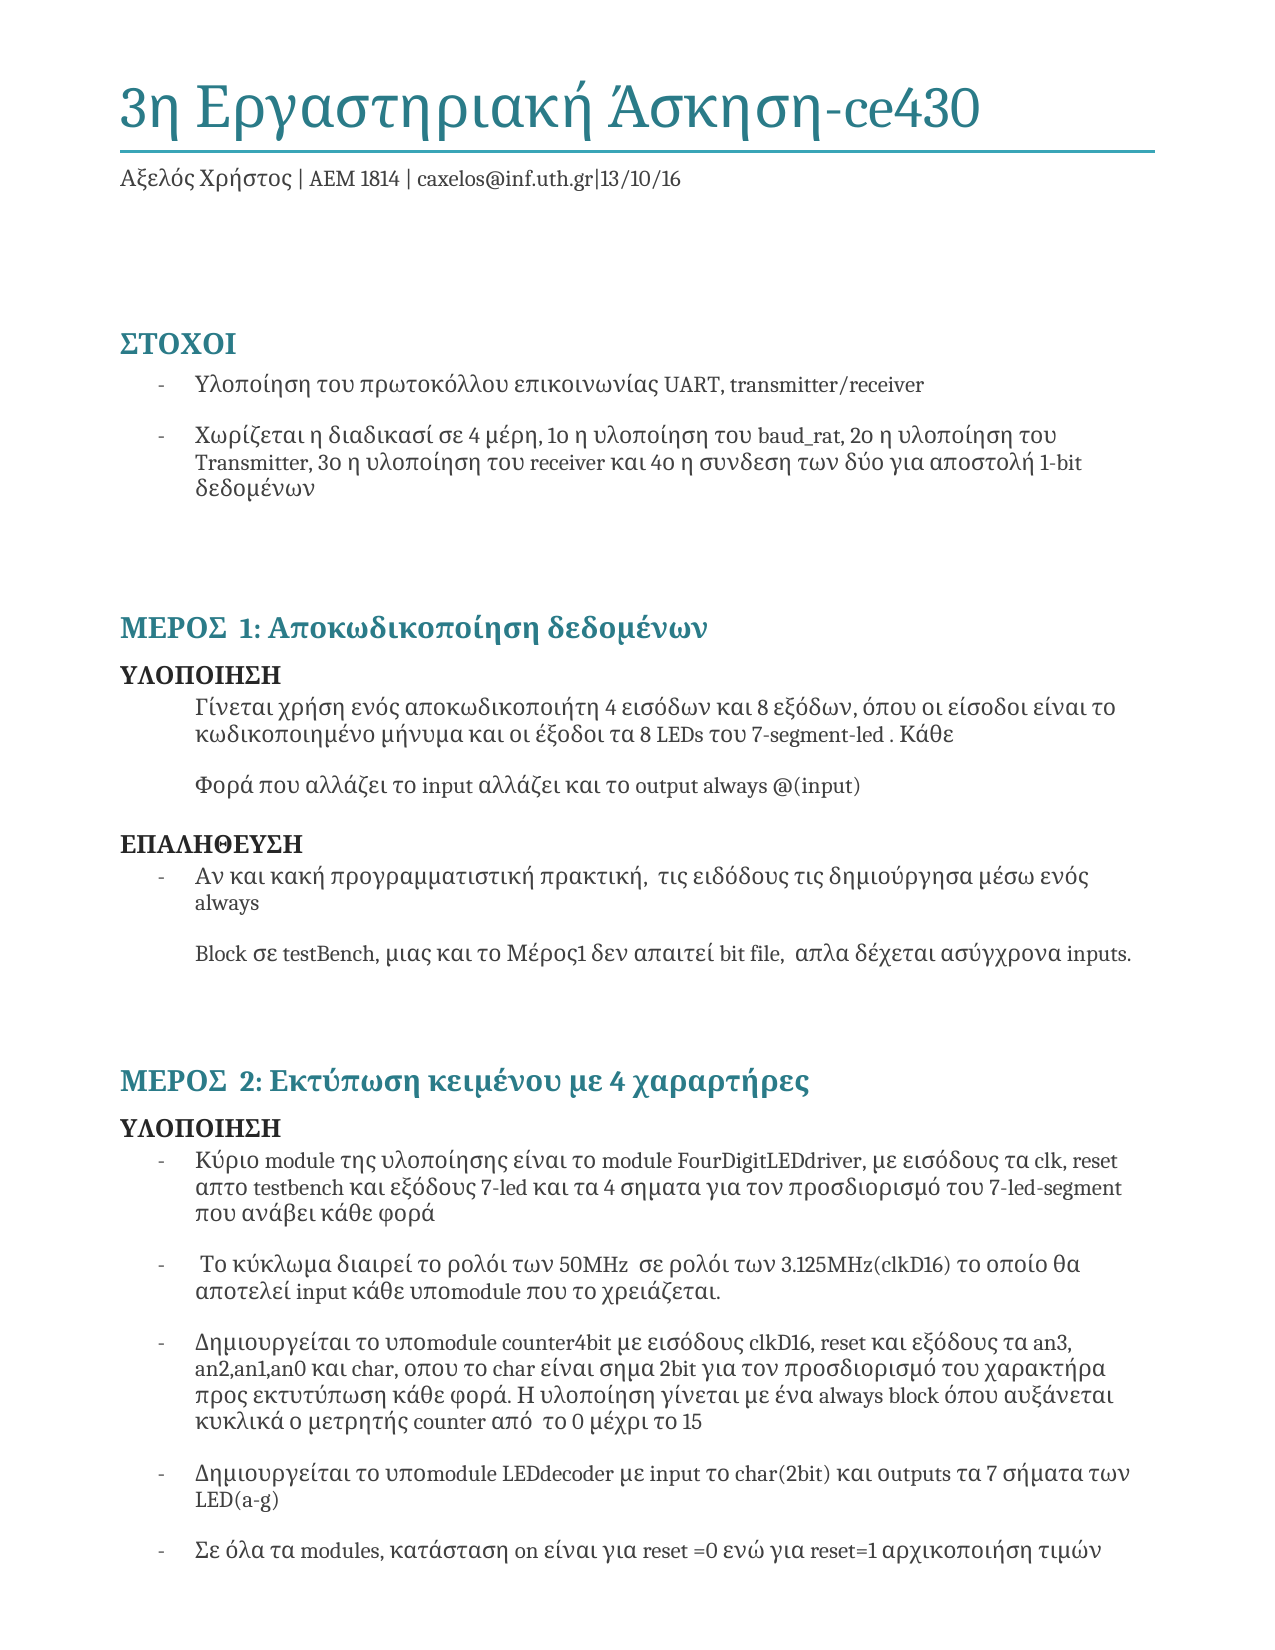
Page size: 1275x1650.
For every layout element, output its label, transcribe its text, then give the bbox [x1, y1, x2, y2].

subtitle ΥΛΟΠΟΙΗΣΗ [120, 662, 1155, 691]
subtitle ΕΠΑΛΗΘΕΥΣΗ [120, 831, 1155, 859]
subtitle ΜΕΡΟΣ 2: Εκτύπωση κειμένου με 4 χαραρτήρες [120, 1065, 1155, 1098]
list Το κύκλωμα διαιρεί το ρολόι των 50MHz σε ρολόι των 3.125MHz(clkD16) το οποίο θα αποτελεί input κάθε υποmodule που το χρειάζεται. [157, 1252, 1155, 1305]
text Αξελός Χρήστος | AEM 1814 | caxelos@inf.uth.gr|13/10/16 [120, 166, 1155, 192]
list Γίνεται χρήση ενός αποκωδικοποιήτη 4 εισόδων και 8 εξόδων, όπου οι είσοδοι είναι το κωδικοποιημένο μήνυμα και οι έξοδοι τα 8 LEDs του 7-segment-led . Κάθε [195, 695, 1155, 748]
list Χωρίζεται η διαδικασί σε 4 μέρη, 1ο η υλοποίηση του baud_rat, 2ο η υλοποίηση του Transmitter, 3ο η υλοποίηση του receiver και 4ο η συνδεση των δύο για αποστολή 1-bit δεδομένων [157, 423, 1155, 502]
list Σε όλα τα modules, κατάσταση on είναι για reset =0 ενώ για reset=1 αρχικοποιήση τιμών [157, 1538, 1155, 1564]
subtitle ΥΛΟΠΟΙΗΣΗ [120, 1115, 1155, 1144]
list Δημιουργείται το υποmodule LEDdecoder με input το char(2bit) και οutputs τα 7 σήματα των LED(a-g) [157, 1460, 1155, 1513]
list Υλοποίηση του πρωτοκόλλου επικοινωνίας UART, transmitter/receiver [157, 372, 1155, 398]
list Block σε testBench, μιας και το Μέρος1 δεν απαιτεί bit file, απλα δέχεται ασύγχρονα inputs. [195, 941, 1155, 967]
list Δημιουργείται το υποmodule counter4bit με εισόδους clkD16, reset και εξόδους τα an3, an2,an1,an0 και char, οπου το char είναι σημα 2bit για τον προσδιορισμό του χαρακτήρα προς εκτυτύπωση κάθε φορά. Η υλοποίηση γίνεται με ένα always block όπου αυξάνεται κυκλικά ο μετρητής counter από το 0 μέχρι το 15 [157, 1330, 1155, 1435]
list Αν και κακή προγραμματιστική πρακτική, τις ειδόδους τις δημιούργησα μέσω ενός always [157, 863, 1155, 916]
subtitle ΣΤΟΧΟΙ [120, 328, 1155, 362]
list Κύριο module της υλοποίησης είναι το module FourDigitLEDdriver, με εισόδους τα clk, reset απτο testbench και εξόδους 7-led και τα 4 σηματα για τον προσδιορισμό του 7-led-segment που ανάβει κάθε φορά [157, 1148, 1155, 1227]
list Φορά που αλλάζει το input αλλάζει και το output always @(input) [195, 773, 1155, 799]
subtitle ΜΕΡΟΣ 1: Αποκωδικοποίηση δεδομένων [120, 612, 1155, 646]
title 3η Εργαστηριακή Άσκηση-ce430 [120, 75, 1155, 150]
